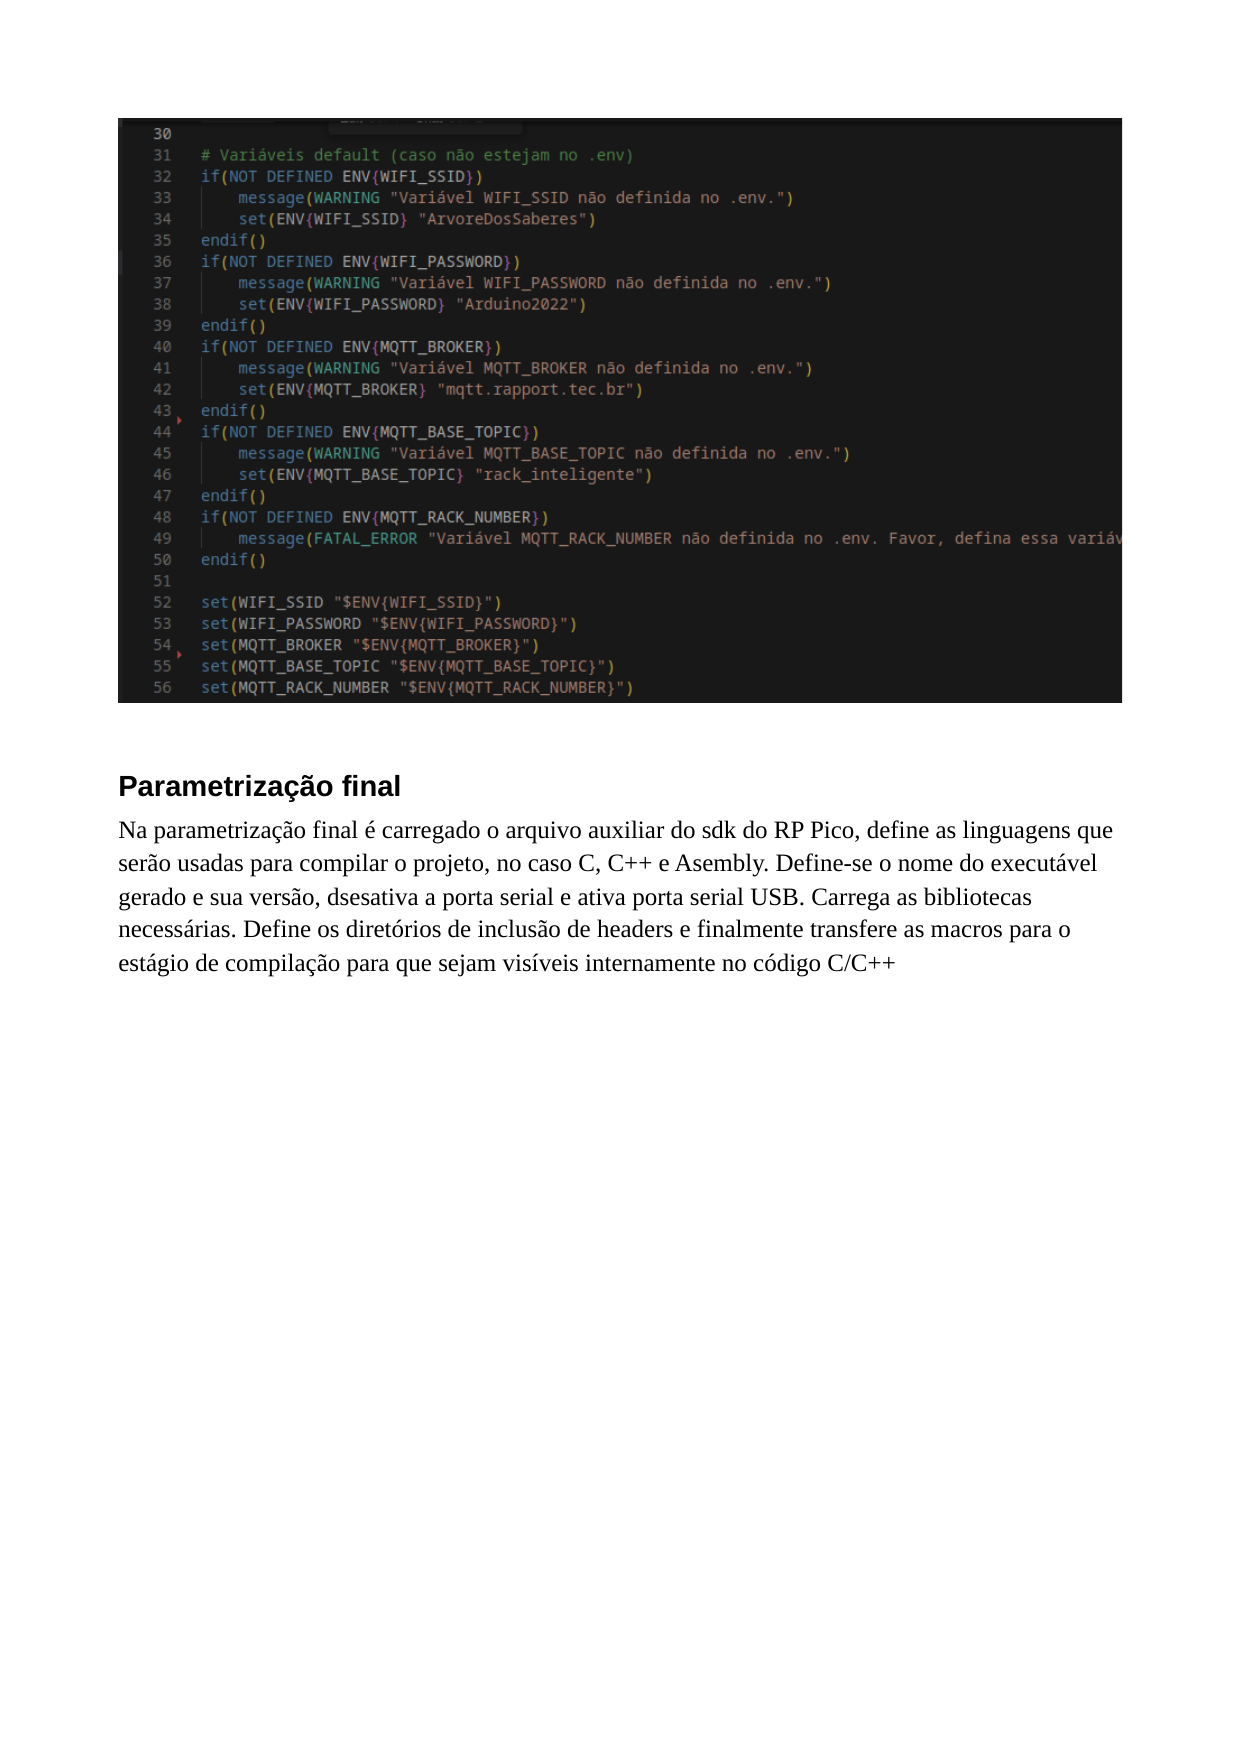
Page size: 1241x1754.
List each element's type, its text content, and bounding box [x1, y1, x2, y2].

text Na parametrização final é carregado o arquivo auxiliar do sdk do RP Pico, define as linguagens que serão usadas para compilar o projeto, no caso C, C++ e Asembly. Define-se o nome do executável gerado e sua versão, dsesativa a porta serial e ativa porta serial USB. Carrega as bibliotecas necessárias. Define os diretórios de inclusão de headers e finalmente transfere as macros para o estágio de compilação para que sejam visíveis internamente no código C/C++ [118, 816, 1122, 976]
subtitle Parametrização final [118, 769, 1122, 803]
picture [118, 118, 1123, 703]
